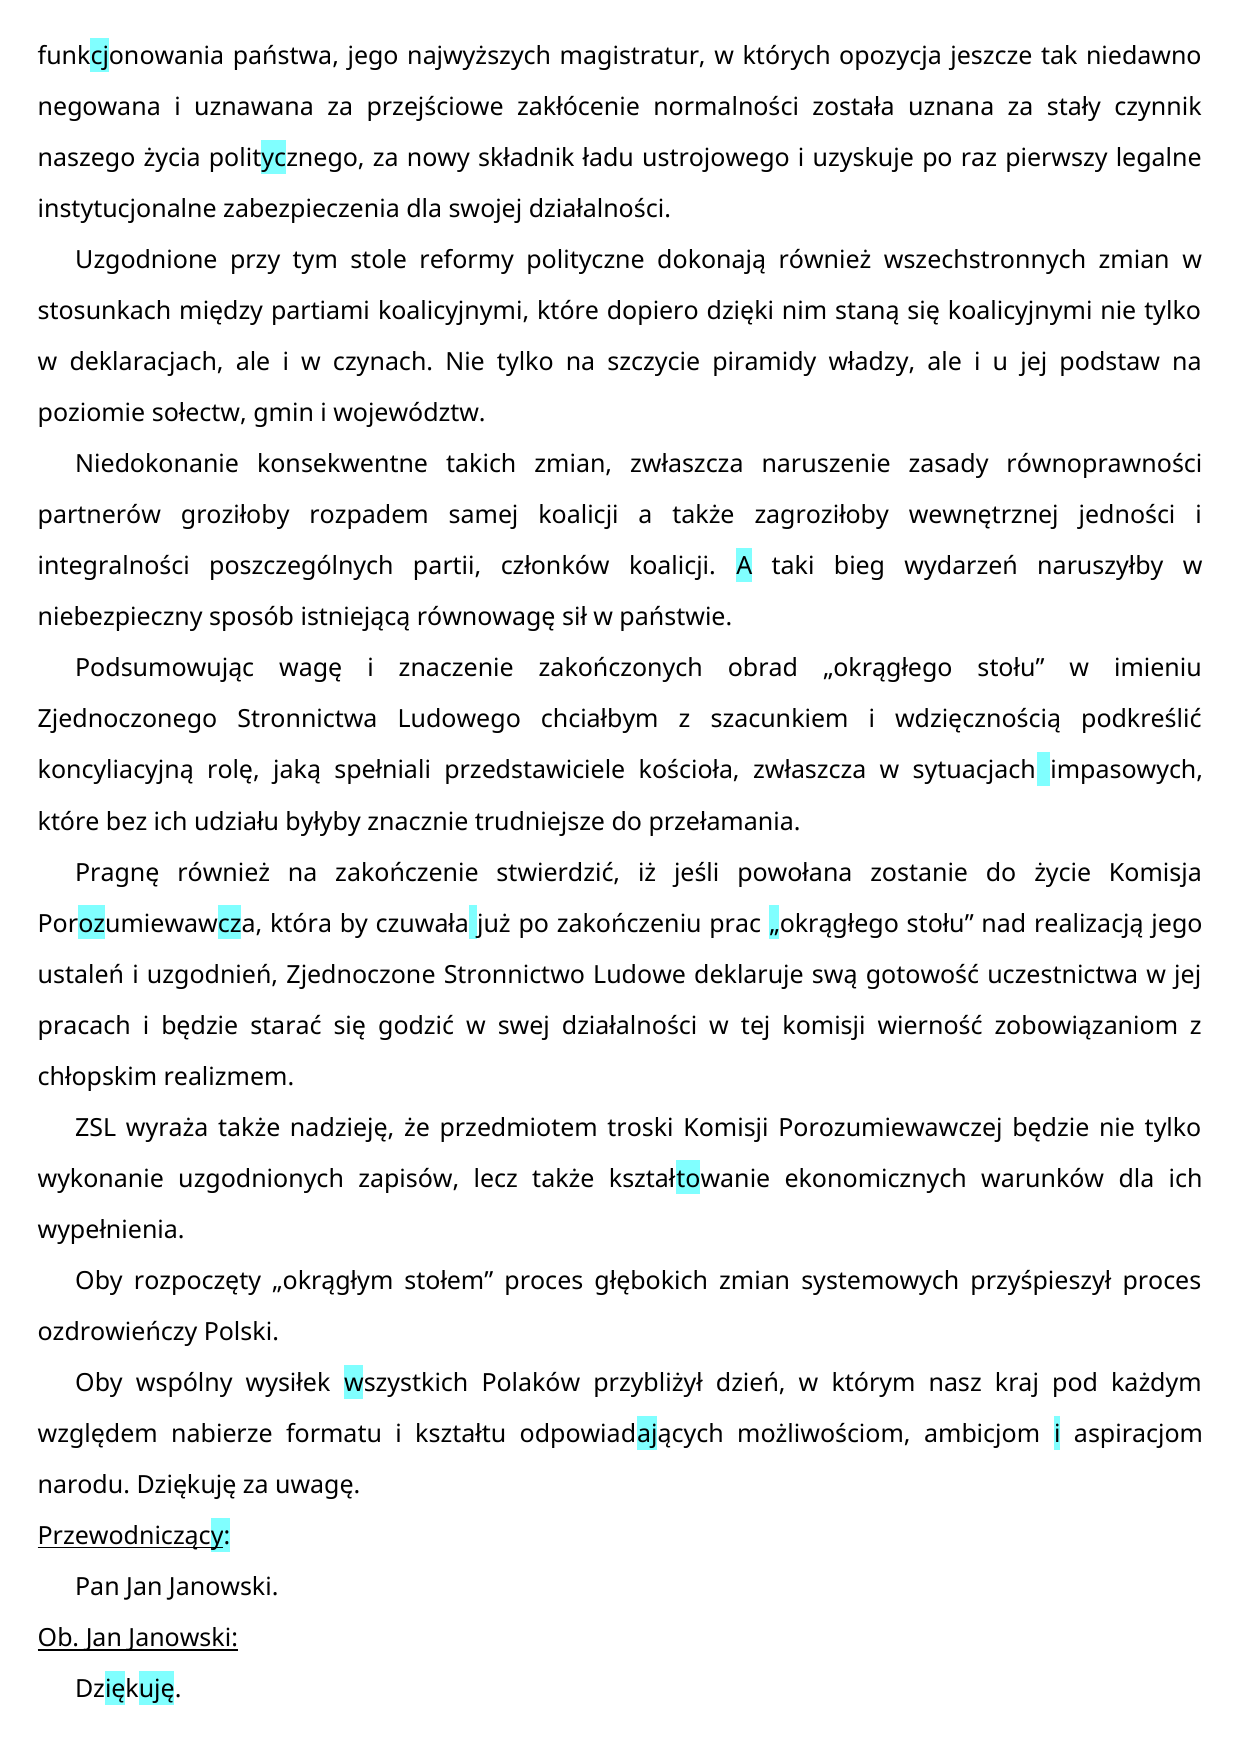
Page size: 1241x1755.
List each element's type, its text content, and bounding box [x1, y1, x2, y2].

text ZSL wyraża także nadzieję, że przedmiotem troski Komisji Porozumiewawczej będzie nie tylko wykonanie uzgodnionych zapisów, lecz także kształtowanie ekonomicznych warunków dla ich wypełnienia. [37, 1109, 1203, 1246]
text Uzgodnione przy tym stole reformy polityczne dokonają również wszechstronnych zmian w stosunkach między partiami koalicyjnymi, które dopiero dzięki nim staną się koalicyjnymi nie tylko w deklaracjach, ale i w czynach. Nie tylko na szczycie piramidy władzy, ale i u jej podstaw na poziomie sołectw, gmin i województw. [37, 242, 1203, 429]
text Oby rozpoczęty „okrągłym stołem” proces głębokich zmian systemowych przyśpieszył proces ozdrowieńczy Polski. [37, 1262, 1203, 1348]
text Dziękuję. [37, 1671, 1203, 1705]
text Przewodniczący: [37, 1518, 1203, 1552]
text Ob. Jan Janowski: [37, 1620, 1203, 1654]
text Oby wspólny wysiłek wszystkich Polaków przybliżył dzień, w którym nasz kraj pod każdym względem nabierze formatu i kształtu odpowiadających możliwościom, ambicjom i aspiracjom narodu. Dziękuję za uwagę. [37, 1364, 1203, 1501]
text Pragnę również na zakończenie stwierdzić, iż jeśli powołana zostanie do życie Komisja Porozumiewawcza, która by czuwała już po zakończeniu prac „okrągłego stołu” nad realizacją jego ustaleń i uzgodnień, Zjednoczone Stronnictwo Ludowe deklaruje swą gotowość uczestnictwa w jej pracach i będzie starać się godzić w swej działalności w tej komisji wierność zobowiązaniom z chłopskim realizmem. [37, 854, 1203, 1092]
text Niedokonanie konsekwentne takich zmian, zwłaszcza naruszenie zasady równoprawności partnerów groziłoby rozpadem samej koalicji a także zagroziłoby wewnętrznej jedności i integralności poszczególnych partii, członków koalicji. A taki bieg wydarzeń naruszyłby w niebezpieczny sposób istniejącą równowagę sił w państwie. [37, 446, 1203, 633]
text Podsumowując wagę i znaczenie zakończonych obrad „okrągłego stołu” w imieniu Zjednoczonego Stronnictwa Ludowego chciałbym z szacunkiem i wdzięcznością podkreślić koncyliacyjną rolę, jaką spełniali przedstawiciele kościoła, zwłaszcza w sytuacjach impasowych, które bez ich udziału byłyby znacznie trudniejsze do przełamania. [37, 650, 1203, 837]
text Pan Jan Janowski. [37, 1569, 1203, 1603]
text funkcjonowania państwa, jego najwyższych magistratur, w których opozycja jeszcze tak niedawno negowana i uznawana za przejściowe zakłócenie normalności została uznana za stały czynnik naszego życia politycznego, za nowy składnik ładu ustrojowego i uzyskuje po raz pierwszy legalne instytucjonalne zabezpieczenia dla swojej działalności. [37, 37, 1203, 225]
